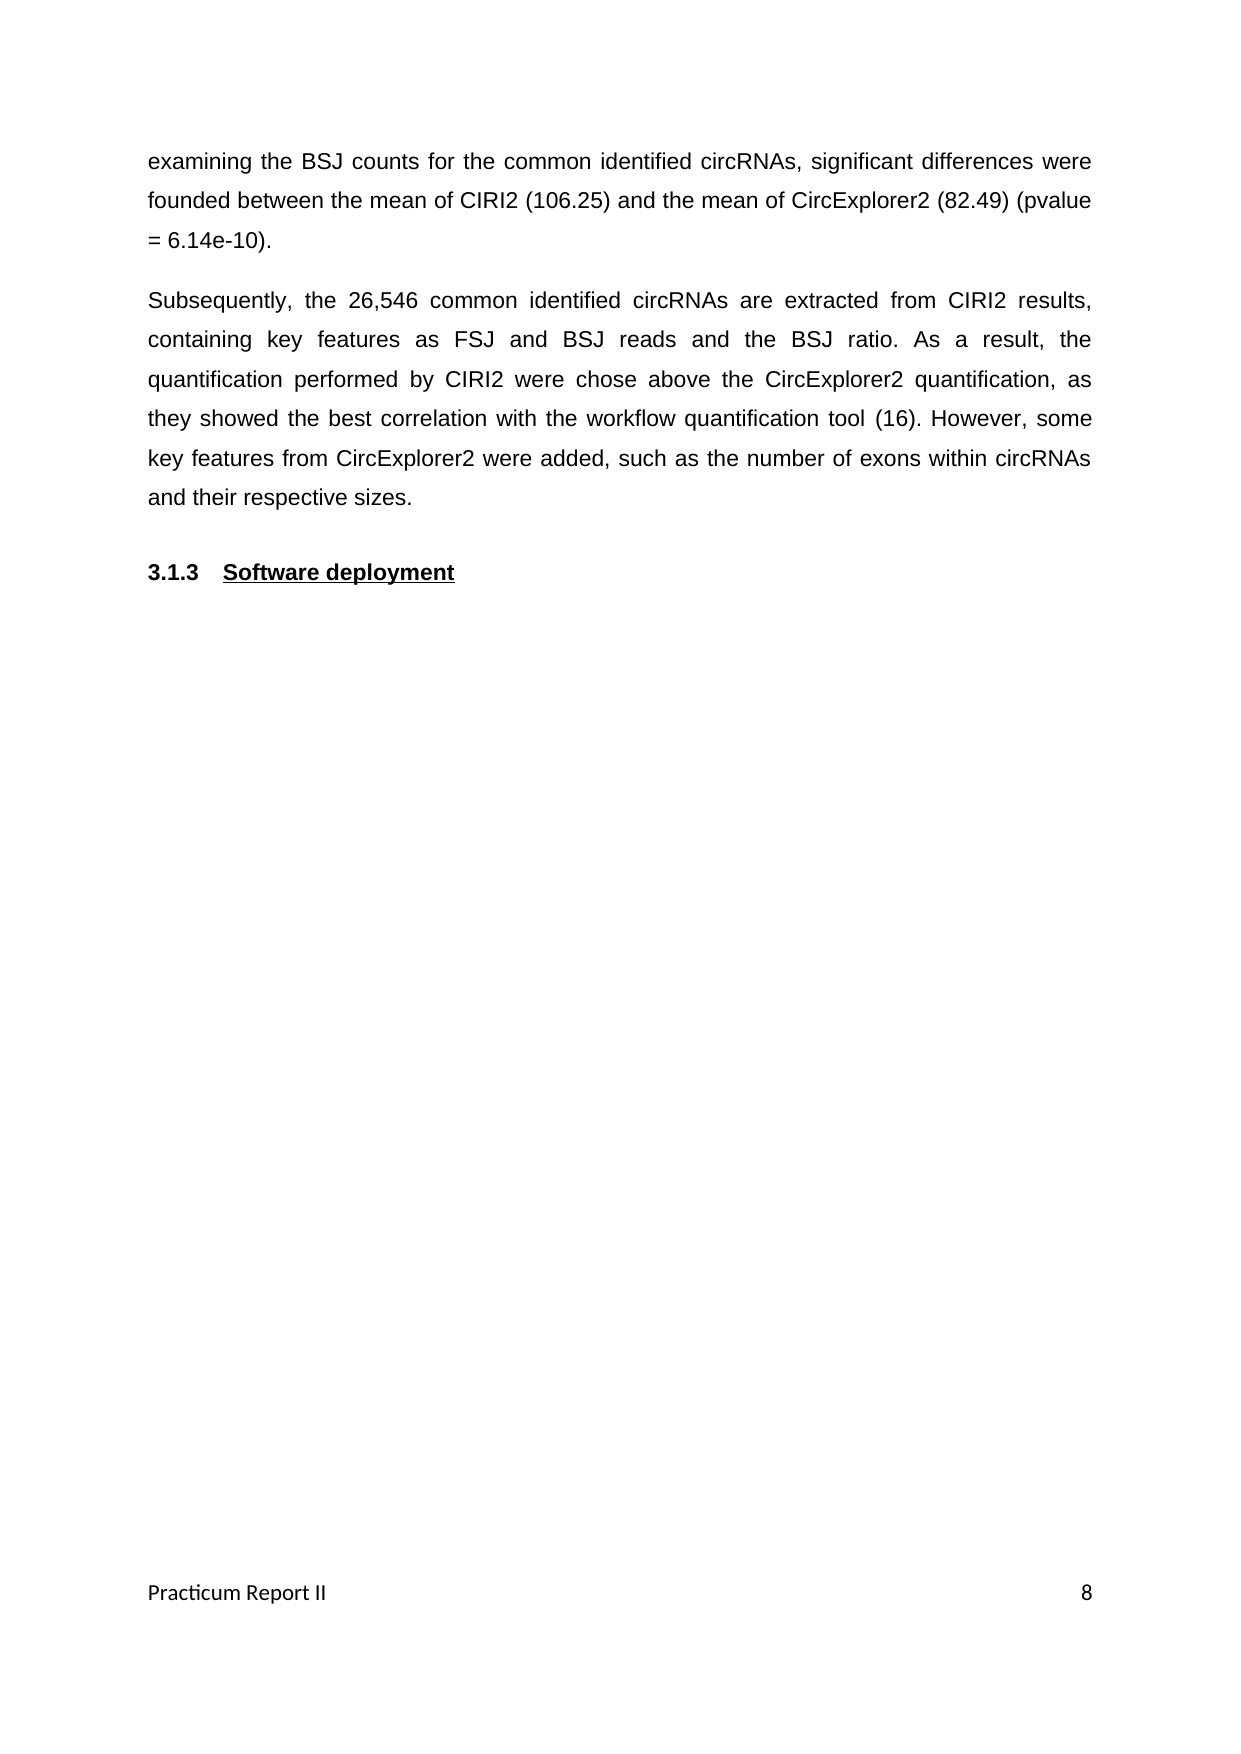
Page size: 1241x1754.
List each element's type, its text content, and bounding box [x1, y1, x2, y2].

text Subsequently, the 26,546 common identified circRNAs are extracted from CIRI2 results, containing key features as FSJ and BSJ reads and the BSJ ratio. As a result, the quantification performed by CIRI2 were chose above the CircExplorer2 quantification, as they showed the best correlation with the workflow quantification tool (16). However, some key features from CircExplorer2 were added, such as the number of exons within circRNAs and their respective sizes. [148, 287, 1093, 511]
subtitle Software deployment [148, 559, 1093, 586]
text examining the BSJ counts for the common identified circRNAs, significant differences were founded between the mean of CIRI2 (106.25) and the mean of CircExplorer2 (82.49) (pvalue = 6.14e-10). [148, 148, 1093, 253]
